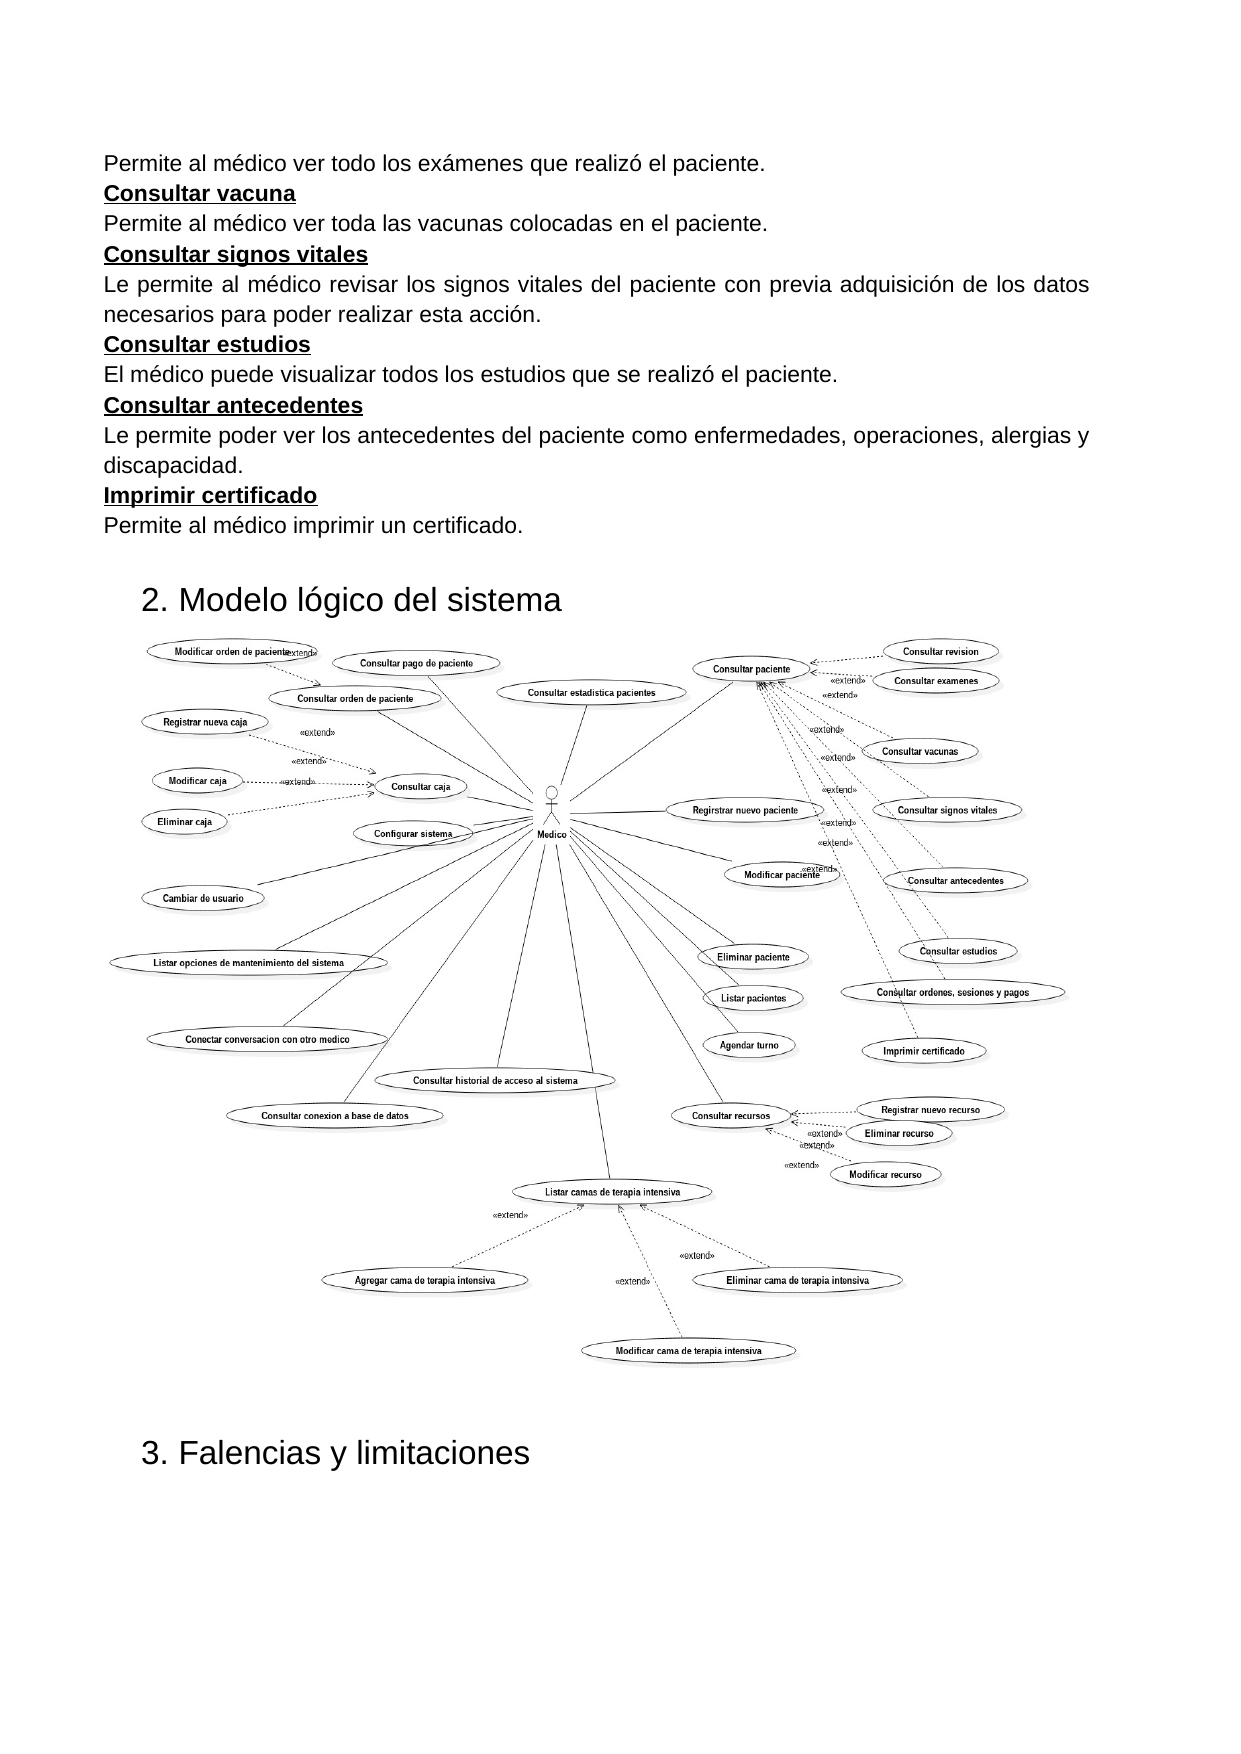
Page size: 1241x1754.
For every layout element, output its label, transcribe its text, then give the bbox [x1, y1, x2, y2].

subtitle Falencias y limitaciones [141, 1433, 1090, 1471]
picture [103, 631, 1091, 1392]
text Permite al médico ver toda las vacunas colocadas en el paciente. [103, 210, 1090, 237]
text Consultar signos vitales [103, 241, 1090, 267]
text Consultar vacuna [103, 180, 1090, 207]
text Permite al médico imprimir un certificado. [103, 512, 1090, 539]
text Imprimir certificado [103, 482, 1090, 509]
text Permite al médico ver todo los exámenes que realizó el paciente. [103, 150, 1090, 176]
text Le permite poder ver los antecedentes del paciente como enfermedades, operaciones, alergias y discapacidad. [103, 422, 1090, 478]
text El médico puede visualizar todos los estudios que se realizó el paciente. [103, 361, 1090, 388]
subtitle Modelo lógico del sistema [141, 580, 1090, 619]
text Le permite al médico revisar los signos vitales del paciente con previa adquisición de los datos necesarios para poder realizar esta acción. [103, 271, 1090, 327]
text Consultar estudios [103, 331, 1090, 358]
text Consultar antecedentes [103, 392, 1090, 418]
